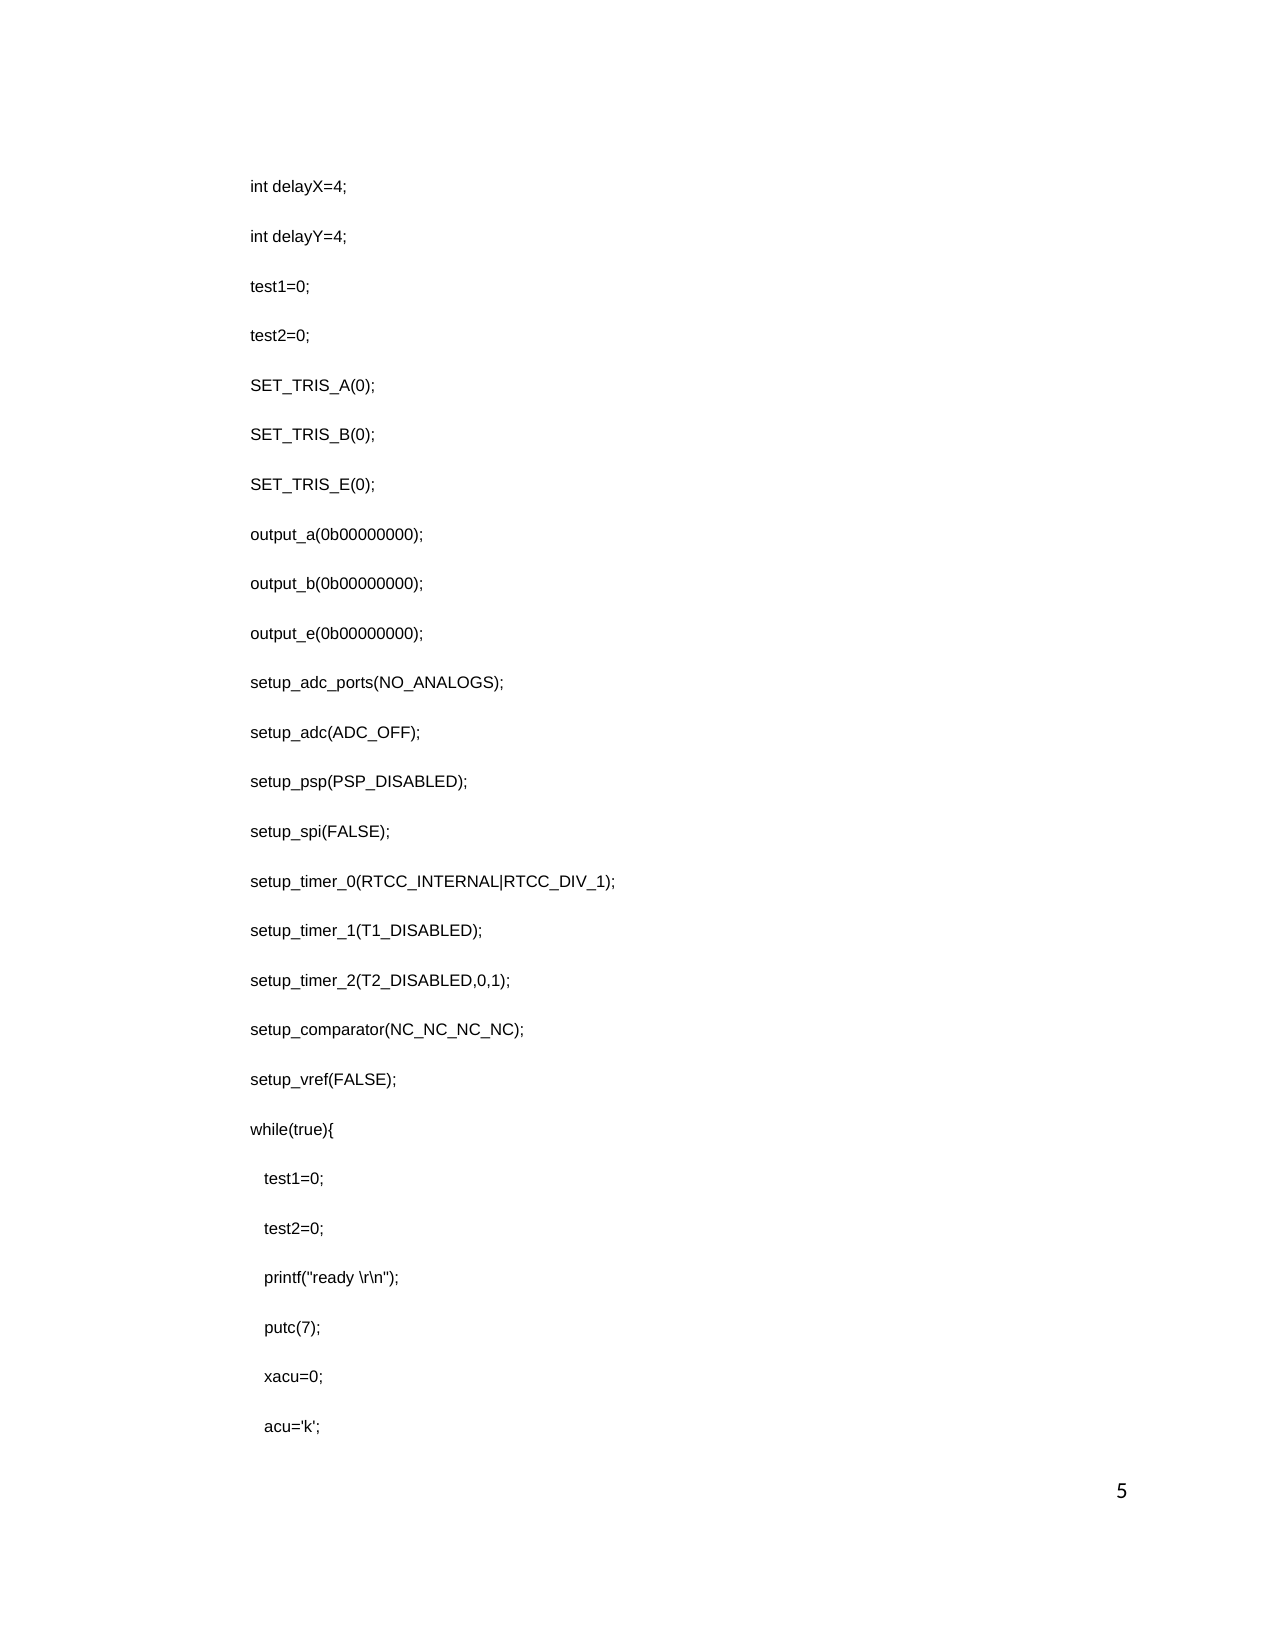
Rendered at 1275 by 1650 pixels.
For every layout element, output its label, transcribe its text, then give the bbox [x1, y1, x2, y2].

text acu='k'; [236, 1417, 1127, 1436]
text setup_timer_2(T2_DISABLED,0,1); [236, 971, 1127, 990]
text SET_TRIS_A(0); [236, 376, 1127, 395]
text xacu=0; [236, 1367, 1127, 1386]
text output_a(0b00000000); [236, 524, 1127, 543]
text while(true){ [236, 1119, 1127, 1138]
text setup_timer_1(T1_DISABLED); [236, 921, 1127, 940]
text test1=0; [236, 276, 1127, 296]
text printf("ready \r\n"); [236, 1268, 1127, 1287]
text putc(7); [236, 1318, 1127, 1337]
text test2=0; [236, 1218, 1127, 1238]
text test1=0; [236, 1169, 1127, 1188]
text test2=0; [236, 326, 1127, 345]
text SET_TRIS_B(0); [236, 425, 1127, 444]
text int delayX=4; [236, 177, 1127, 196]
text setup_psp(PSP_DISABLED); [236, 772, 1127, 791]
text setup_adc(ADC_OFF); [236, 723, 1127, 742]
text setup_vref(FALSE); [236, 1070, 1127, 1089]
text SET_TRIS_E(0); [236, 475, 1127, 494]
text setup_adc_ports(NO_ANALOGS); [236, 673, 1127, 692]
text setup_spi(FALSE); [236, 822, 1127, 841]
text int delayY=4; [236, 227, 1127, 246]
text setup_comparator(NC_NC_NC_NC); [236, 1020, 1127, 1039]
text setup_timer_0(RTCC_INTERNAL|RTCC_DIV_1); [236, 871, 1127, 891]
text output_e(0b00000000); [236, 623, 1127, 643]
text output_b(0b00000000); [236, 574, 1127, 593]
